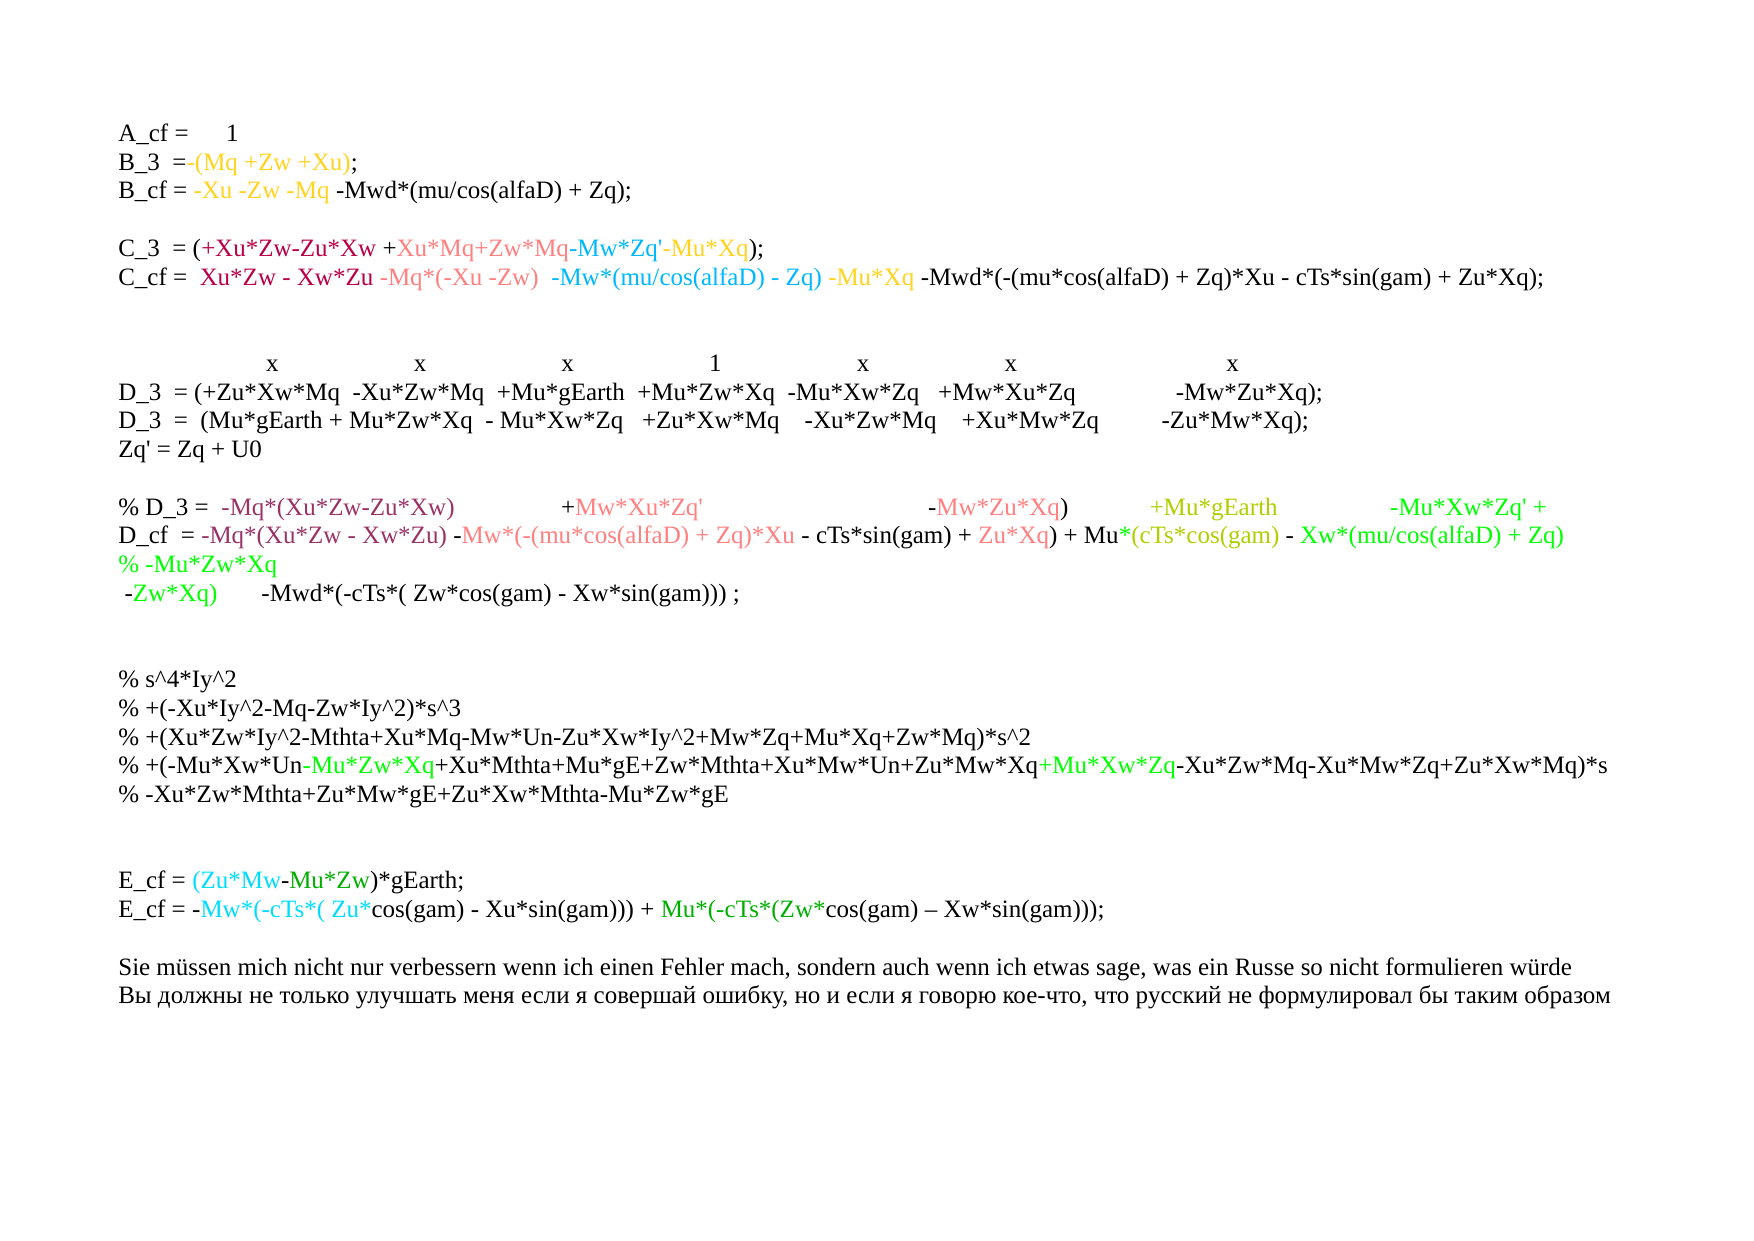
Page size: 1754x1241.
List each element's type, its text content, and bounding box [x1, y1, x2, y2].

text Sie müssen mich nicht nur verbessern wenn ich einen Fehler mach, sondern auch wenn ich etwas sage, was ein Russe so nicht formulieren würde [118, 952, 1636, 981]
text % +(Xu*Zw*Iy^2-Mthta+Xu*Mq-Mw*Un-Zu*Xw*Iy^2+Mw*Zq+Mu*Xq+Zw*Mq)*s^2 [118, 722, 1636, 751]
text % -Xu*Zw*Mthta+Zu*Mw*gE+Zu*Xw*Mthta-Mu*Zw*gE [118, 779, 1636, 808]
text D_3 = (Mu*gEarth + Mu*Zw*Xq - Mu*Xw*Zq +Zu*Xw*Mq -Xu*Zw*Mq +Xu*Mw*Zq -Zu*Mw*Xq); [118, 406, 1636, 434]
text E_cf = -Mw*(-cTs*( Zu*cos(gam) - Xu*sin(gam))) + Mu*(-cTs*(Zw*cos(gam) – Xw*sin(gam))); [118, 894, 1636, 923]
text % s^4*Iy^2 [118, 664, 1636, 693]
text Вы должны не только улучшать меня если я совершай ошибку, но и если я говорю кое-что, что русский не формулировал бы таким образом [118, 981, 1636, 1009]
text -Zw*Xq) -Mwd*(-cTs*( Zw*cos(gam) - Xw*sin(gam))) ; [118, 578, 1636, 607]
text % D_3 = -Mq*(Xu*Zw-Zu*Xw) +Mw*Xu*Zq' -Mw*Zu*Xq) +Mu*gEarth -Mu*Xw*Zq' + [118, 492, 1636, 521]
text C_3 = (+Xu*Zw-Zu*Xw +Xu*Mq+Zw*Mq-Mw*Zq'-Mu*Xq); [118, 233, 1636, 262]
text x x x 1 x x x [118, 348, 1636, 377]
text Zq' = Zq + U0 [118, 434, 1636, 463]
text E_cf = (Zu*Mw-Mu*Zw)*gEarth; [118, 866, 1636, 894]
text B_3 =-(Mq +Zw +Xu); [118, 147, 1636, 176]
text A_cf = 1 [118, 118, 1636, 147]
text C_cf = Xu*Zw - Xw*Zu -Mq*(-Xu -Zw) -Mw*(mu/cos(alfaD) - Zq) -Mu*Xq -Mwd*(-(mu*cos(alfaD) + Zq)*Xu - cTs*sin(gam) + Zu*Xq); [118, 262, 1636, 291]
text % +(-Xu*Iy^2-Mq-Zw*Iy^2)*s^3 [118, 693, 1636, 722]
text % +(-Mu*Xw*Un-Mu*Zw*Xq+Xu*Mthta+Mu*gE+Zw*Mthta+Xu*Mw*Un+Zu*Mw*Xq+Mu*Xw*Zq-Xu*Zw*Mq-Xu*Mw*Zq+Zu*Xw*Mq)*s [118, 751, 1636, 779]
text D_cf = -Mq*(Xu*Zw - Xw*Zu) -Mw*(-(mu*cos(alfaD) + Zq)*Xu - cTs*sin(gam) + Zu*Xq) + Mu*(cTs*cos(gam) - Xw*(mu/cos(alfaD) + Zq) [118, 521, 1636, 549]
text B_cf = -Xu -Zw -Mq -Mwd*(mu/cos(alfaD) + Zq); [118, 176, 1636, 204]
text D_3 = (+Zu*Xw*Mq -Xu*Zw*Mq +Mu*gEarth +Mu*Zw*Xq -Mu*Xw*Zq +Mw*Xu*Zq -Mw*Zu*Xq); [118, 377, 1636, 406]
text % -Mu*Zw*Xq [118, 549, 1636, 578]
